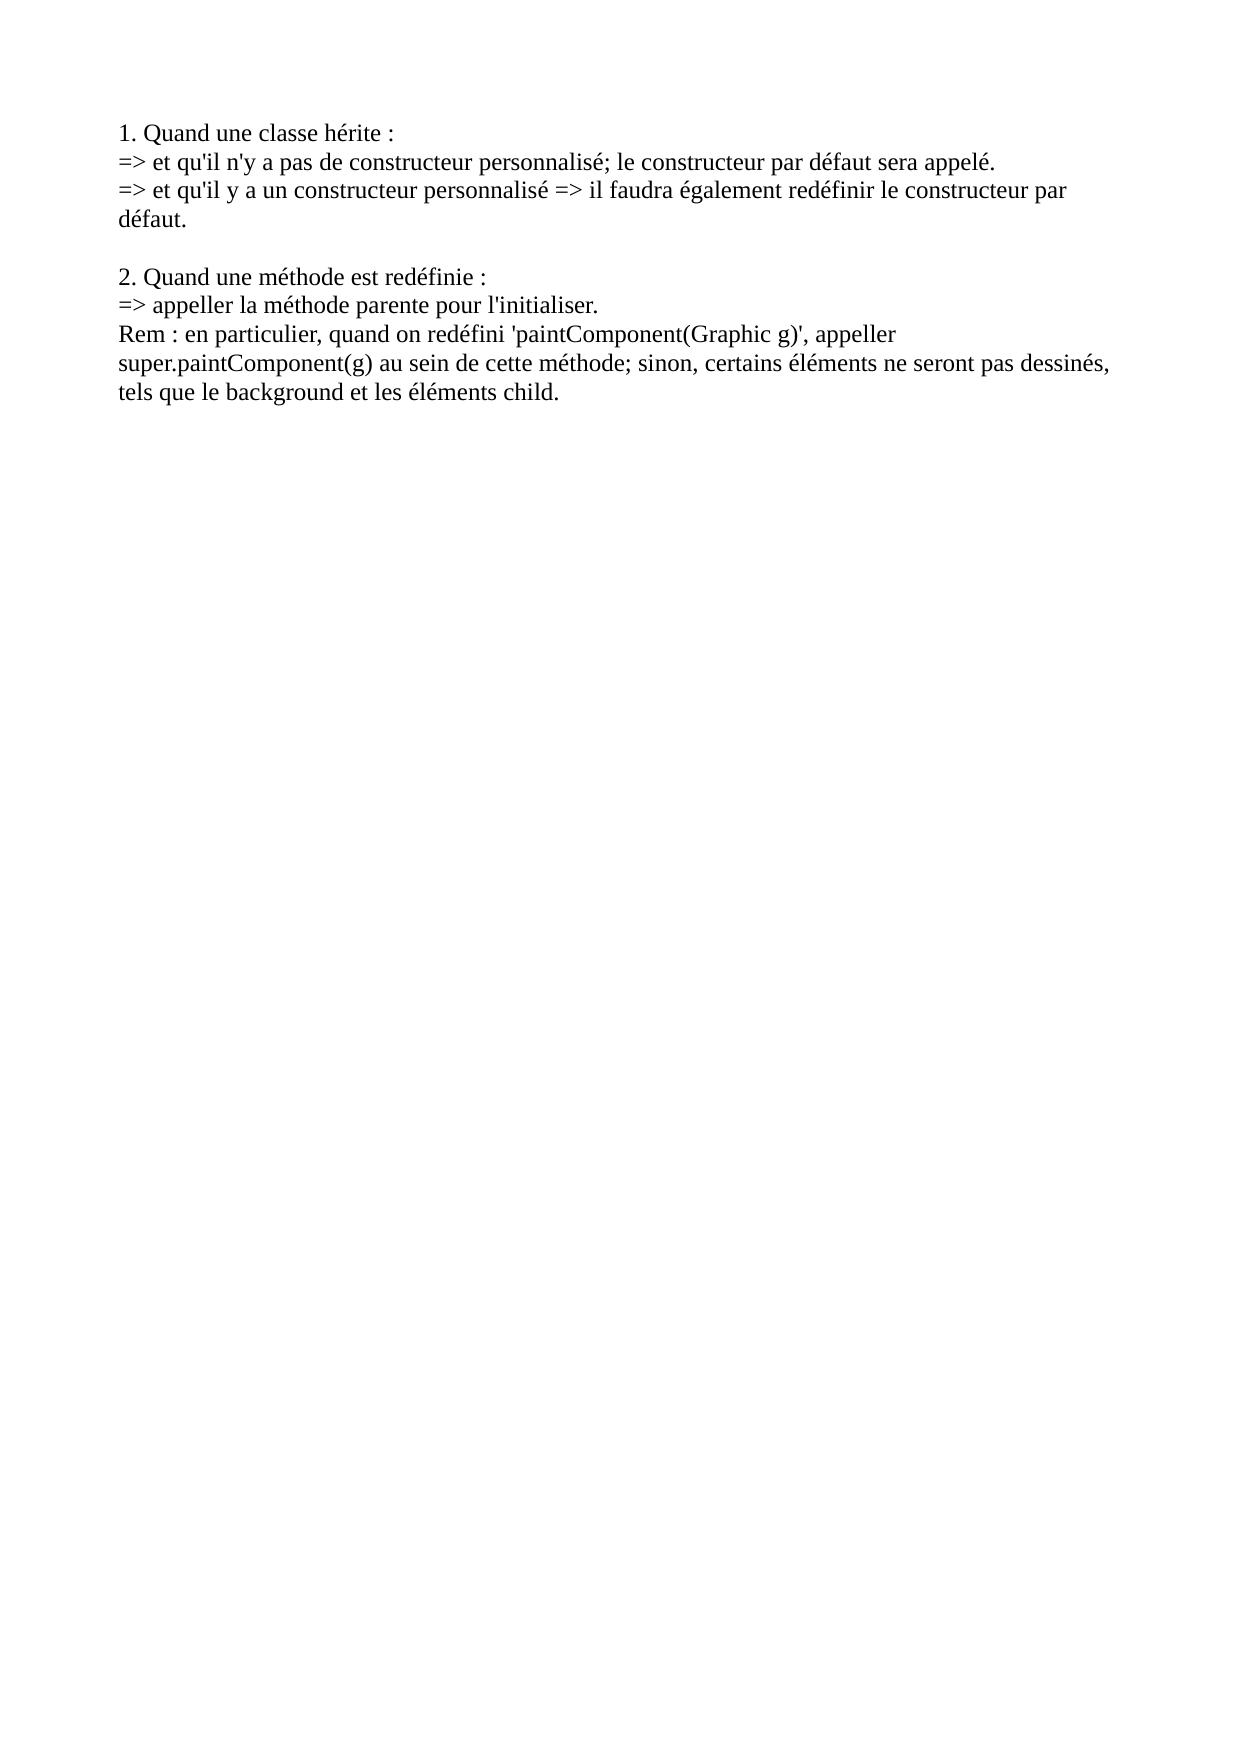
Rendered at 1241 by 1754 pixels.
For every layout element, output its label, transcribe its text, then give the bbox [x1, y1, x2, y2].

text => et qu'il n'y a pas de constructeur personnalisé; le constructeur par défaut sera appelé. [118, 147, 1122, 176]
text => appeller la méthode parente pour l'initialiser. [118, 291, 1122, 319]
text 1. Quand une classe hérite : [118, 118, 1122, 147]
text 2. Quand une méthode est redéfinie : [118, 262, 1122, 291]
text => et qu'il y a un constructeur personnalisé => il faudra également redéfinir le constructeur par défaut. [118, 176, 1122, 233]
text Rem : en particulier, quand on redéfini 'paintComponent(Graphic g)', appeller super.paintComponent(g) au sein de cette méthode; sinon, certains éléments ne seront pas dessinés, tels que le background et les éléments child. [118, 319, 1122, 406]
